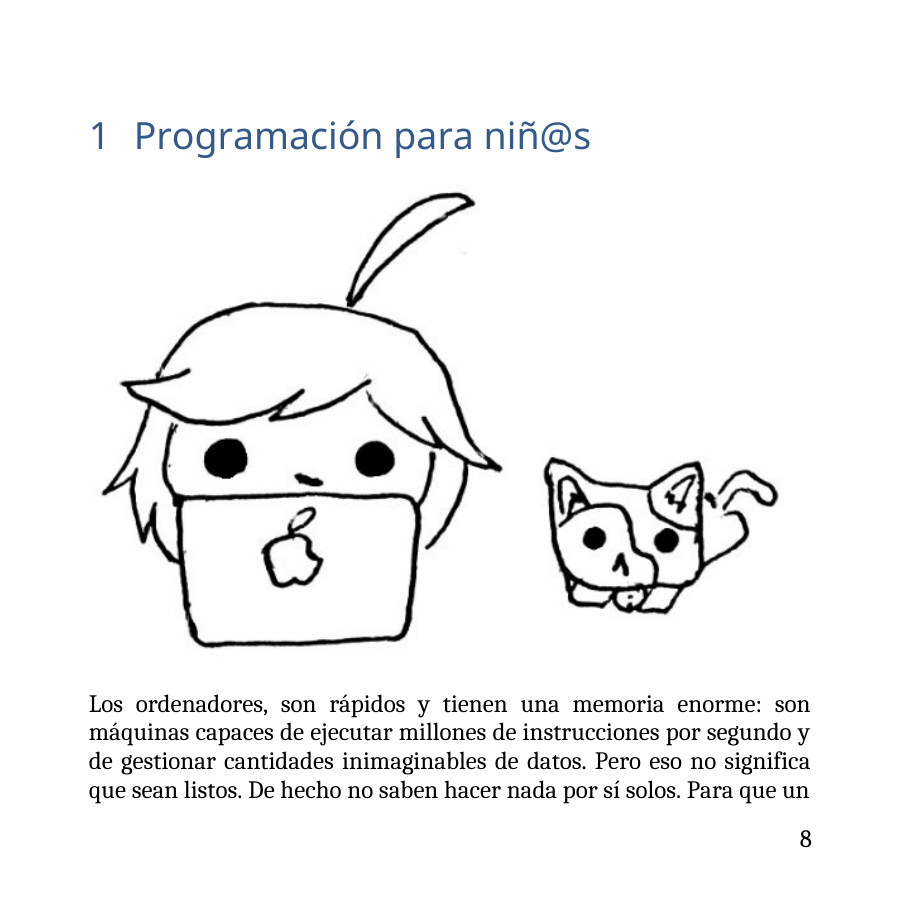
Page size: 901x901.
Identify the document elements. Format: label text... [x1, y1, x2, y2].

picture [88, 178, 812, 671]
text Los ordenadores, son rápidos y tienen una memoria enorme: son máquinas capaces de ejecutar millones de instrucciones por segundo y de gestionar cantidades inimaginables de datos. Pero eso no significa que sean listos. De hecho no saben hacer nada por sí solos. Para que un [89, 689, 811, 804]
subtitle Programación para niñ@s [89, 109, 811, 160]
